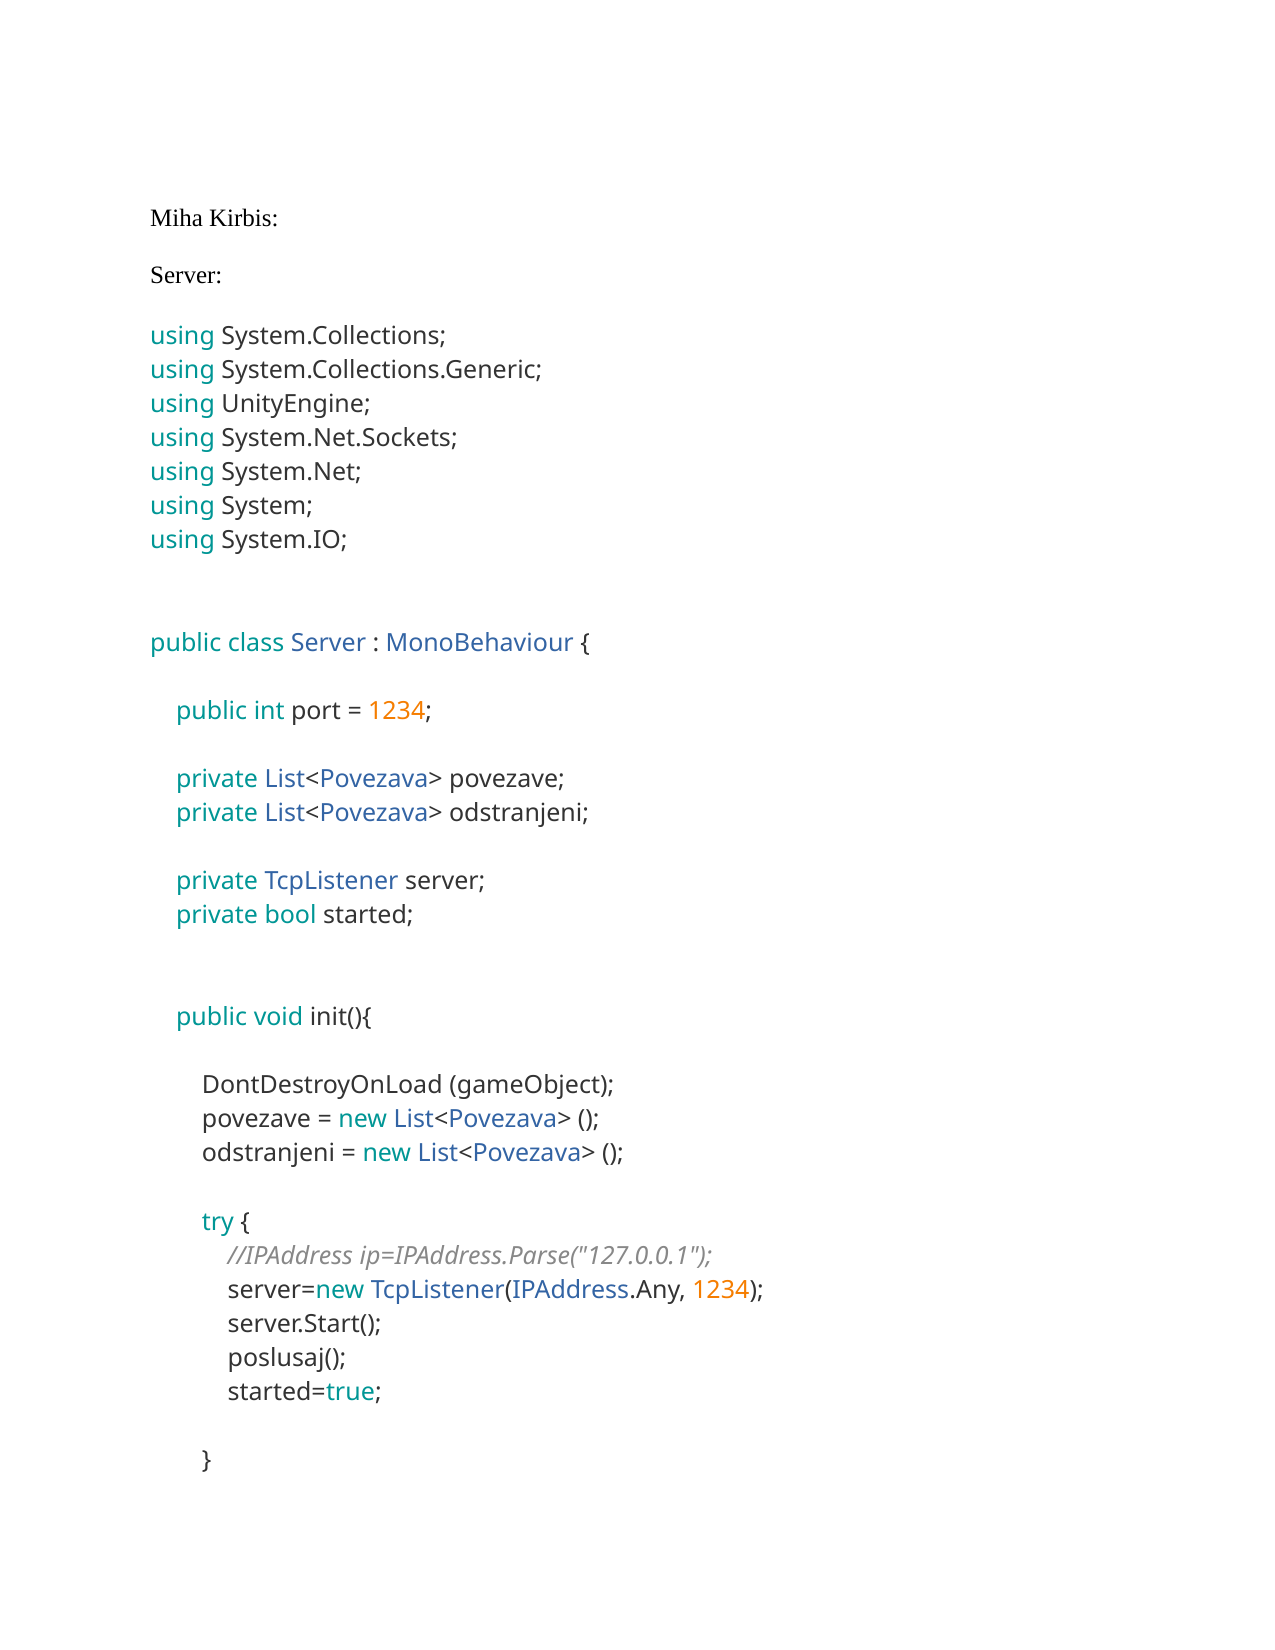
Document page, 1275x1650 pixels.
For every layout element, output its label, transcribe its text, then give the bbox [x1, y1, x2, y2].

text Miha Kirbis: [150, 203, 1125, 231]
text using System.Collections; using System.Collections.Generic; using UnityEngine; using System.Net.Sockets; using System.Net; using System; using System.IO; public class Server : MonoBehaviour { public int port = 1234; private List<Povezava> povezave; private List<Povezava> odstranjeni; private TcpListener server; private bool started; public void init(){ DontDestroyOnLoad (gameObject); povezave = new List<Povezava> (); odstranjeni = new List<Povezava> (); try { //IPAddress ip=IPAddress.Parse("127.0.0.1"); server=new TcpListener(IPAddress.Any, 1234); server.Start(); poslusaj(); started=true; } [150, 318, 1125, 1476]
text Server: [150, 260, 1125, 289]
